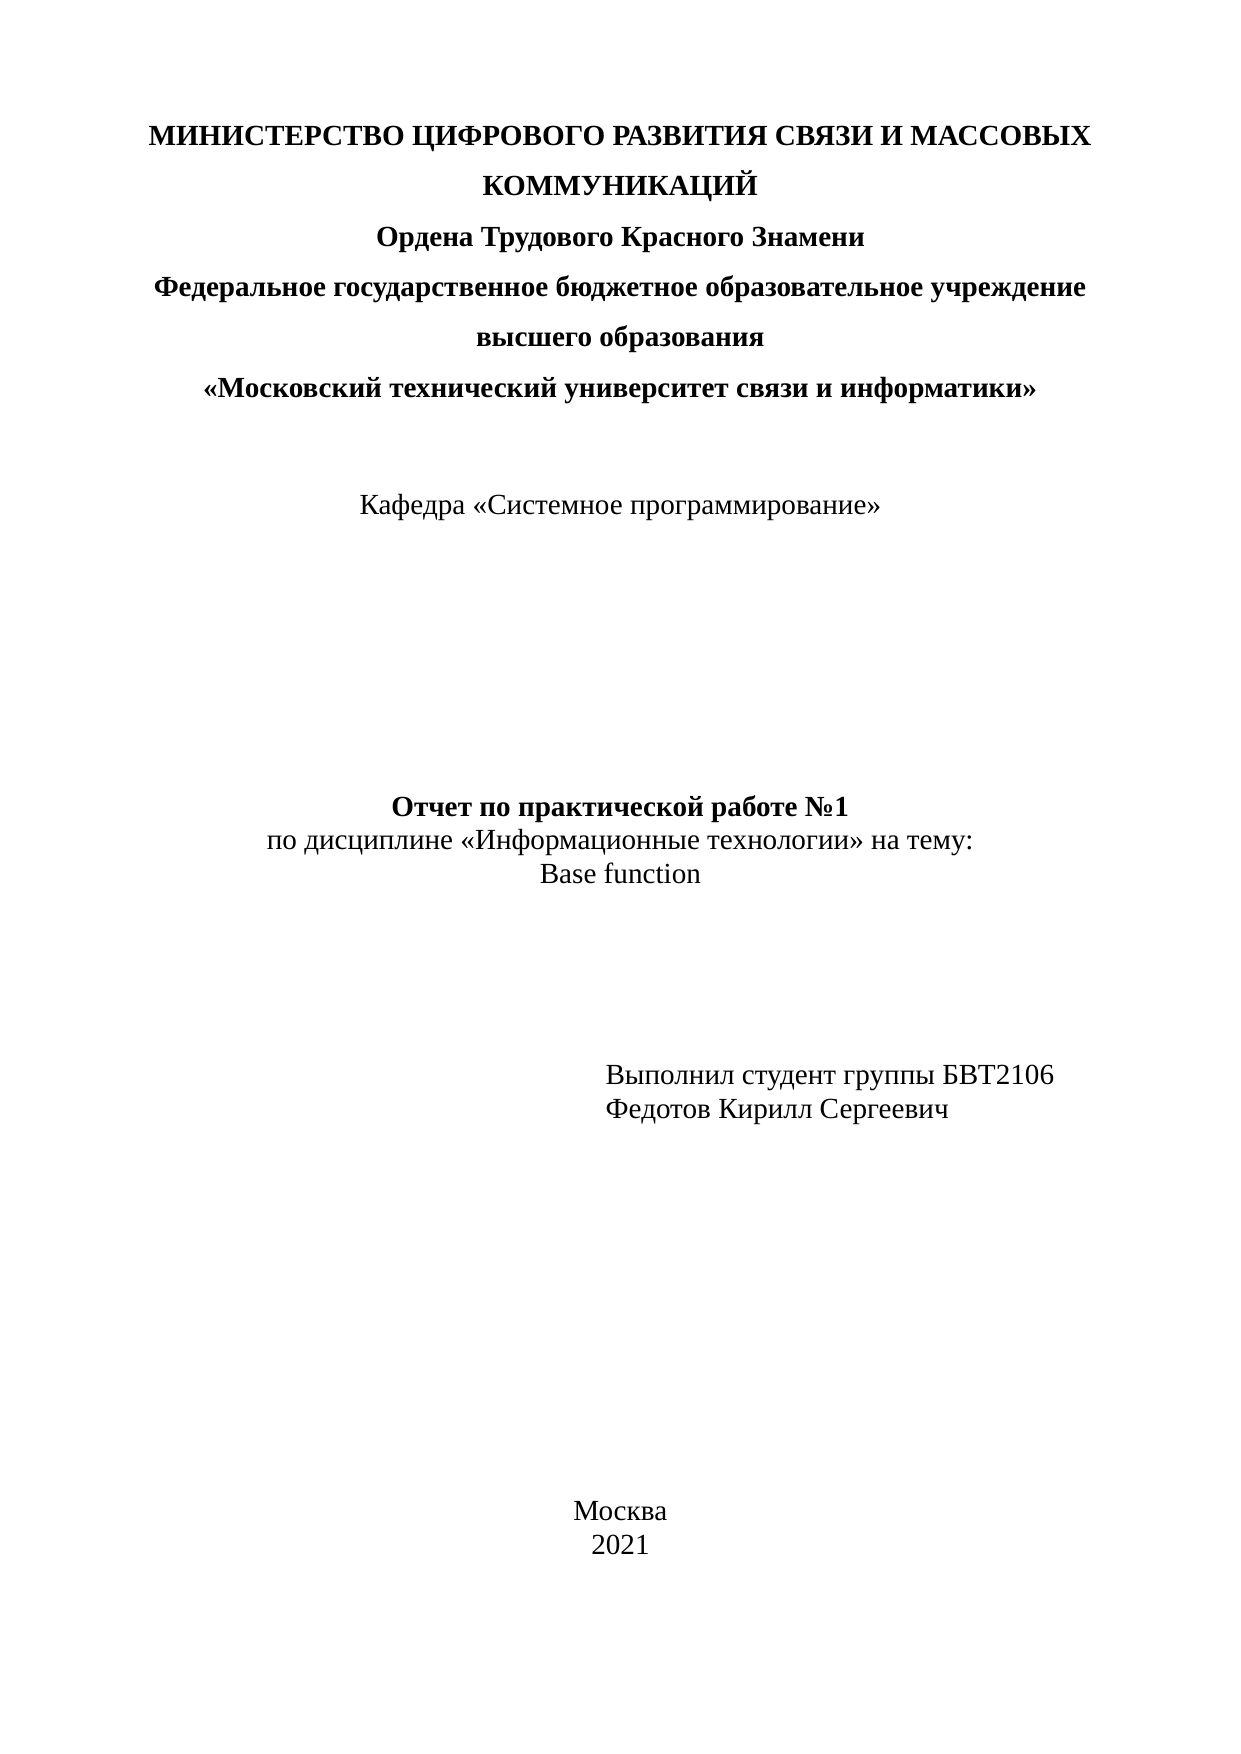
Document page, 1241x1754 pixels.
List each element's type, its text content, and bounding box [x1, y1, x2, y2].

text Москва [118, 1493, 1122, 1527]
text Отчет по практической работе №1 [118, 789, 1122, 822]
text Base function [118, 856, 1122, 889]
text МИНИСТЕРСТВО ЦИФРОВОГО РАЗВИТИЯ СВЯЗИ И МАССОВЫХ КОММУНИКАЦИЙ [118, 118, 1122, 202]
text Кафедра «Системное программирование» [118, 487, 1122, 521]
text Федотов Кирилл Сергеевич [118, 1091, 1134, 1124]
text 2021 [118, 1527, 1122, 1560]
text Выполнил студент группы БВТ2106 [118, 1057, 1134, 1091]
text по дисциплине «Информационные технологии» на тему: [118, 822, 1122, 856]
text «Московский технический университет связи и информатики» [118, 370, 1122, 403]
text Федеральное государственное бюджетное образовательное учреждение высшего образования [118, 269, 1122, 353]
text Ордена Трудового Красного Знамени [118, 219, 1122, 252]
